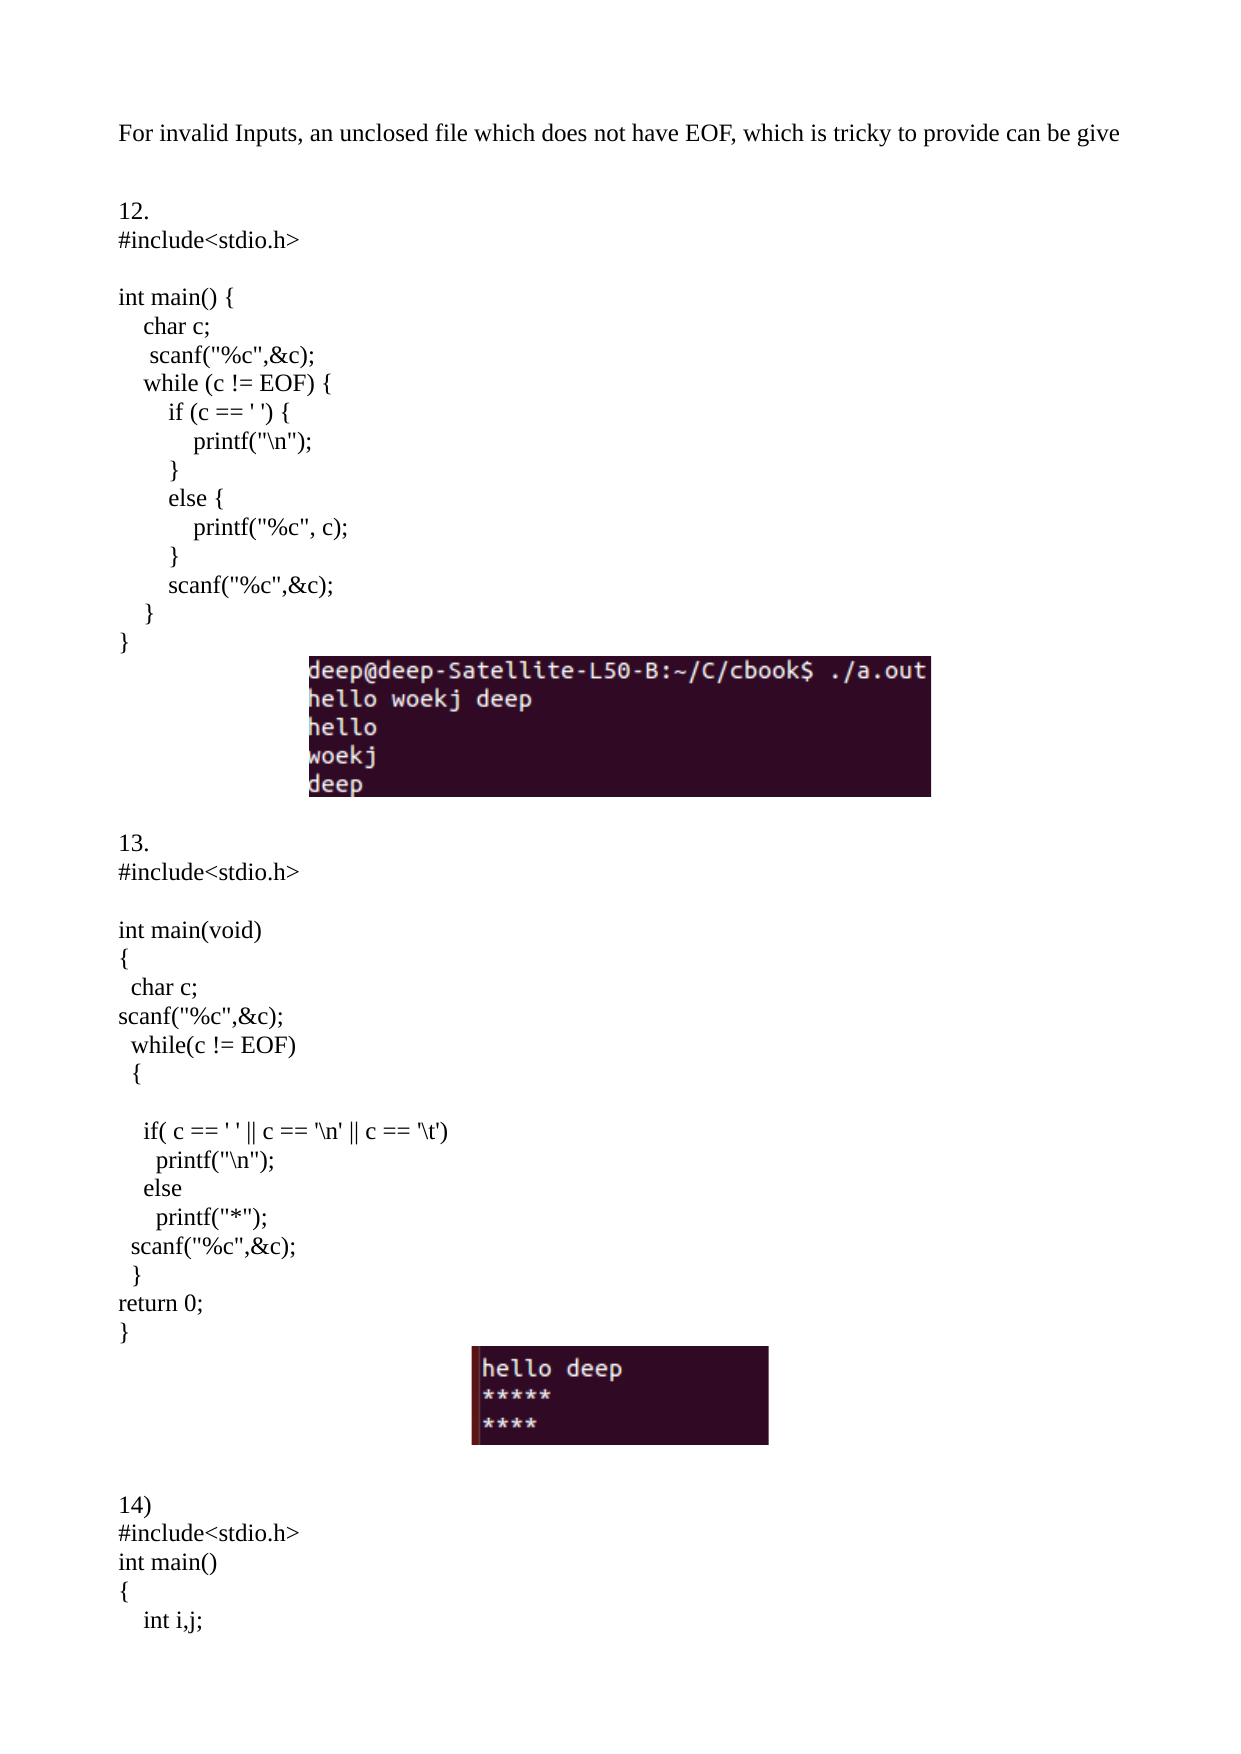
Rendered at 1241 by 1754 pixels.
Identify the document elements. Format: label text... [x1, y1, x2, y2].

text #include<stdio.h> [118, 1518, 1122, 1547]
text printf("%c", c); [118, 512, 1122, 541]
text For invalid Inputs, an unclosed file which does not have EOF, which is tricky to provide can be give [118, 118, 1122, 147]
text if( c == ' ' || c == '\n' || c == '\t') [118, 1116, 1122, 1145]
text } [118, 455, 1122, 483]
text 14) [118, 1490, 1122, 1518]
text 13. [118, 828, 1122, 857]
text while (c != EOF) { [118, 368, 1122, 397]
text printf("*"); [118, 1202, 1122, 1231]
text { [118, 1576, 1122, 1605]
text int main() [118, 1547, 1122, 1576]
text } [118, 541, 1122, 570]
text printf("\n"); [118, 1145, 1122, 1173]
text else [118, 1173, 1122, 1202]
text else { [118, 483, 1122, 512]
text } [118, 1317, 1122, 1346]
text scanf("%c",&c); [118, 1001, 1122, 1030]
text { [118, 1058, 1122, 1087]
picture [471, 1346, 769, 1445]
text while(c != EOF) [118, 1030, 1122, 1058]
text } [118, 598, 1122, 627]
text #include<stdio.h> [118, 225, 1122, 253]
text #include<stdio.h> [118, 857, 1122, 886]
text char c; [118, 972, 1122, 1001]
text scanf("%c",&c); [118, 340, 1122, 368]
text } [118, 627, 1122, 656]
text int i,j; [118, 1605, 1122, 1633]
text 12. [118, 196, 1122, 225]
text { [118, 943, 1122, 972]
text scanf("%c",&c); [118, 570, 1122, 598]
picture [309, 656, 932, 797]
text int main(void) [118, 915, 1122, 943]
text } [118, 1260, 1122, 1288]
text return 0; [118, 1288, 1122, 1317]
text int main() { [118, 282, 1122, 311]
text scanf("%c",&c); [118, 1231, 1122, 1260]
text if (c == ' ') { [118, 397, 1122, 426]
text printf("\n"); [118, 426, 1122, 455]
text char c; [118, 311, 1122, 340]
